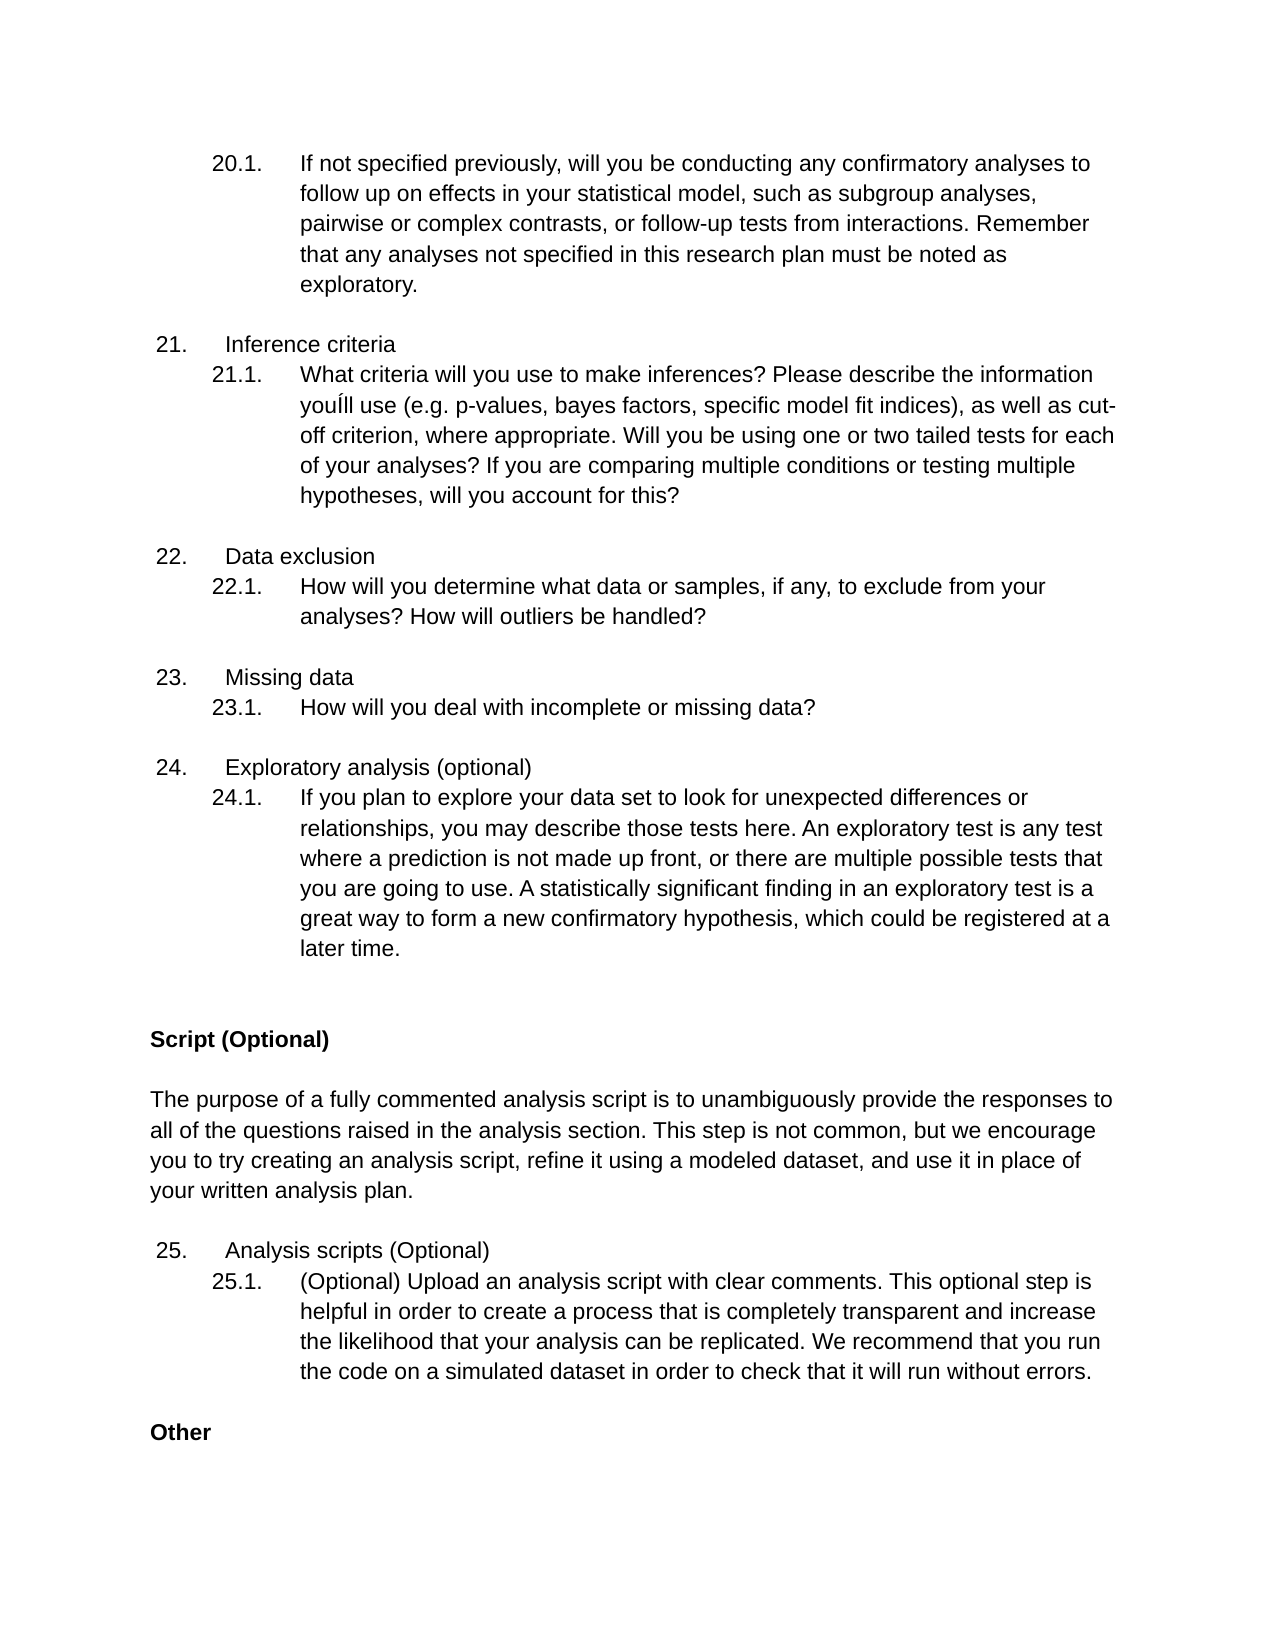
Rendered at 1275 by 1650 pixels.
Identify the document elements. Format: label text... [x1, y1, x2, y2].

list If you plan to explore your data set to look for unexpected differences or relationships, you may describe those tests here. An exploratory test is any test where a prediction is not made up front, or there are multiple possible tests that you are going to use. A statistically significant finding in an exploratory test is a great way to form a new confirmatory hypothesis, which could be registered at a later time. [262, 784, 1125, 962]
list Inference criteria [187, 331, 1125, 358]
list (Optional) Upload an analysis script with clear comments. This optional step is helpful in order to create a process that is completely transparent and increase the likelihood that your analysis can be replicated. We recommend that you run the code on a simulated dataset in order to check that it will run without errors. [262, 1268, 1125, 1385]
text The purpose of a fully commented analysis script is to unambiguously provide the responses to all of the questions raised in the analysis section. This step is not common, but we encourage you to try creating an analysis script, refine it using a modeled dataset, and use it in place of your written analysis plan. [150, 1086, 1125, 1203]
list What criteria will you use to make inferences? Please describe the information youÍll use (e.g. p-values, bayes factors, specific model fit indices), as well as cut-off criterion, where appropriate. Will you be using one or two tailed tests for each of your analyses? If you are comparing multiple conditions or testing multiple hypotheses, will you account for this? [262, 361, 1125, 509]
list Exploratory analysis (optional) [187, 754, 1125, 781]
list Missing data [187, 663, 1125, 690]
list If not specified previously, will you be conducting any confirmatory analyses to follow up on effects in your statistical model, such as subgroup analyses, pairwise or complex contrasts, or follow-up tests from interactions. Remember that any analyses not specified in this research plan must be noted as exploratory. [262, 150, 1125, 297]
list Data exclusion [187, 543, 1125, 569]
text Other [150, 1419, 1125, 1445]
list How will you deal with incomplete or missing data? [262, 694, 1125, 720]
text Script (Optional) [150, 1026, 1125, 1052]
list How will you determine what data or samples, if any, to exclude from your analyses? How will outliers be handled? [262, 573, 1125, 629]
list Analysis scripts (Optional) [187, 1237, 1125, 1264]
